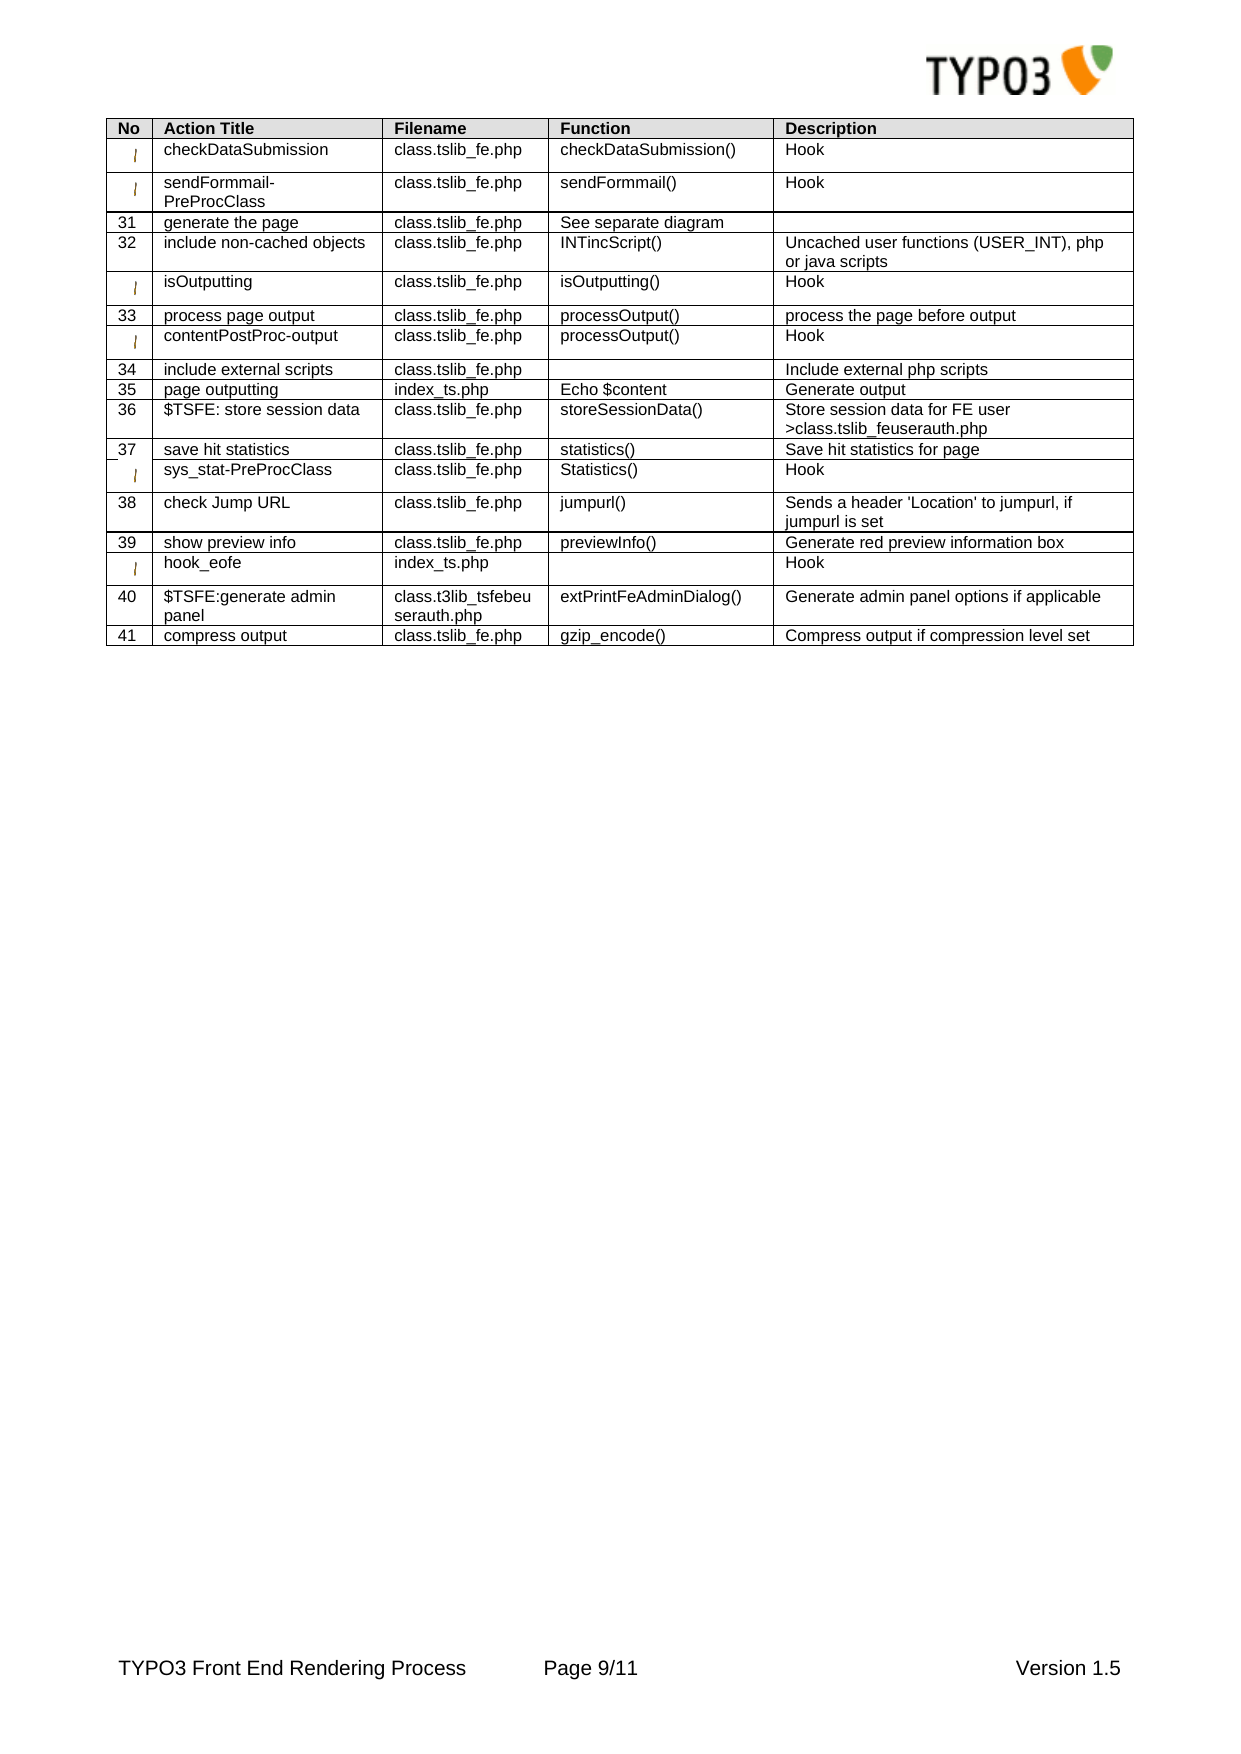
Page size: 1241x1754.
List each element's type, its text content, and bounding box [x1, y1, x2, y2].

table_cell index_ts.php [383, 380, 548, 399]
table_cell extPrintFeAdminDialog() [549, 586, 773, 625]
table_cell class.tslib_fe.php [383, 400, 548, 438]
table_cell [549, 553, 773, 585]
table_cell class.tslib_fe.php [383, 213, 548, 232]
table_cell 32 [107, 233, 152, 271]
table_cell statistics() [549, 439, 773, 458]
table_cell Echo $content [549, 380, 773, 399]
table_cell Compress output if compression level set [774, 626, 1133, 645]
table_cell index_ts.php [383, 553, 548, 585]
table_cell 37 [107, 439, 152, 458]
table_cell generate the page [153, 213, 382, 232]
table_cell [774, 213, 1133, 232]
table_cell class.tslib_fe.php [383, 493, 548, 531]
table_cell 40 [107, 586, 152, 625]
table_cell Hook [774, 553, 1133, 585]
table_cell previewInfo() [549, 533, 773, 552]
table_cell class.tslib_fe.php [383, 139, 548, 172]
table_header Action Title [153, 119, 382, 138]
table_cell class.tslib_fe.php [383, 460, 548, 492]
table_cell Generate red preview information box [774, 533, 1133, 552]
table_cell checkDataSubmission [153, 139, 382, 172]
table_cell See separate diagram [549, 213, 773, 232]
table_cell class.tslib_fe.php [383, 272, 548, 304]
table_header No [107, 119, 152, 138]
table_cell 33 [107, 306, 152, 325]
table_cell Statistics() [549, 460, 773, 492]
table_cell class.tslib_fe.php [383, 626, 548, 645]
table_cell Generate admin panel options if applicable [774, 586, 1133, 625]
table_cell 36 [107, 400, 152, 438]
table_cell class.tslib_fe.php [383, 360, 548, 379]
table_cell class.tslib_fe.php [383, 439, 548, 458]
table_cell class.tslib_fe.php [383, 306, 548, 325]
table_header Filename [383, 119, 548, 138]
table_cell include external scripts [153, 360, 382, 379]
table_cell [107, 553, 152, 585]
table_cell Generate output [774, 380, 1133, 399]
table_cell class.tslib_fe.php [383, 173, 548, 211]
table_cell [107, 460, 152, 492]
table_cell check Jump URL [153, 493, 382, 531]
table_cell [107, 272, 152, 304]
table_cell 34 [107, 360, 152, 379]
table_cell 31 [107, 213, 152, 232]
table_cell 41 [107, 626, 152, 645]
table_cell Include external php scripts [774, 360, 1133, 379]
table_cell Hook [774, 139, 1133, 172]
table_cell class.tslib_fe.php [383, 533, 548, 552]
table_cell [107, 139, 152, 172]
table_cell storeSessionData() [549, 400, 773, 438]
table_cell save hit statistics [153, 439, 382, 458]
table_cell Hook [774, 460, 1133, 492]
table_cell 35 [107, 380, 152, 399]
table_header Function [549, 119, 773, 138]
table_cell contentPostProc-output [153, 326, 382, 358]
table_cell class.t3lib_tsfebeuserauth.php [383, 586, 548, 625]
table_cell Hook [774, 173, 1133, 211]
table_cell sendFormmail() [549, 173, 773, 211]
table_cell $TSFE: store session data [153, 400, 382, 438]
table_cell processOutput() [549, 326, 773, 358]
table_header Description [774, 119, 1133, 138]
table_cell hook_eofe [153, 553, 382, 585]
table_cell Store session data for FE user >class.tslib_feuserauth.php [774, 400, 1133, 438]
picture [926, 44, 1116, 95]
table_cell [107, 173, 152, 211]
table_cell include non-cached objects [153, 233, 382, 271]
table_cell 39 [107, 533, 152, 552]
table_cell process the page before output [774, 306, 1133, 325]
table_cell page outputting [153, 380, 382, 399]
table_cell class.tslib_fe.php [383, 326, 548, 358]
table_cell isOutputting() [549, 272, 773, 304]
table_cell processOutput() [549, 306, 773, 325]
table_cell compress output [153, 626, 382, 645]
table_cell [107, 326, 152, 358]
table_cell gzip_encode() [549, 626, 773, 645]
table_cell sendFormmail-PreProcClass [153, 173, 382, 211]
table_cell jumpurl() [549, 493, 773, 531]
table_cell sys_stat-PreProcClass [153, 460, 382, 492]
table_cell isOutputting [153, 272, 382, 304]
table_cell Uncached user functions (USER_INT), php or java scripts [774, 233, 1133, 271]
table_cell class.tslib_fe.php [383, 233, 548, 271]
table_cell Save hit statistics for page [774, 439, 1133, 458]
table_cell checkDataSubmission() [549, 139, 773, 172]
table_cell Sends a header 'Location' to jumpurl, if jumpurl is set [774, 493, 1133, 531]
table_cell INTincScript() [549, 233, 773, 271]
table_cell $TSFE:generate admin panel [153, 586, 382, 625]
table_cell process page output [153, 306, 382, 325]
table_cell show preview info [153, 533, 382, 552]
table_cell Hook [774, 326, 1133, 358]
table_cell 38 [107, 493, 152, 531]
table_cell Hook [774, 272, 1133, 304]
table_cell [549, 360, 773, 379]
